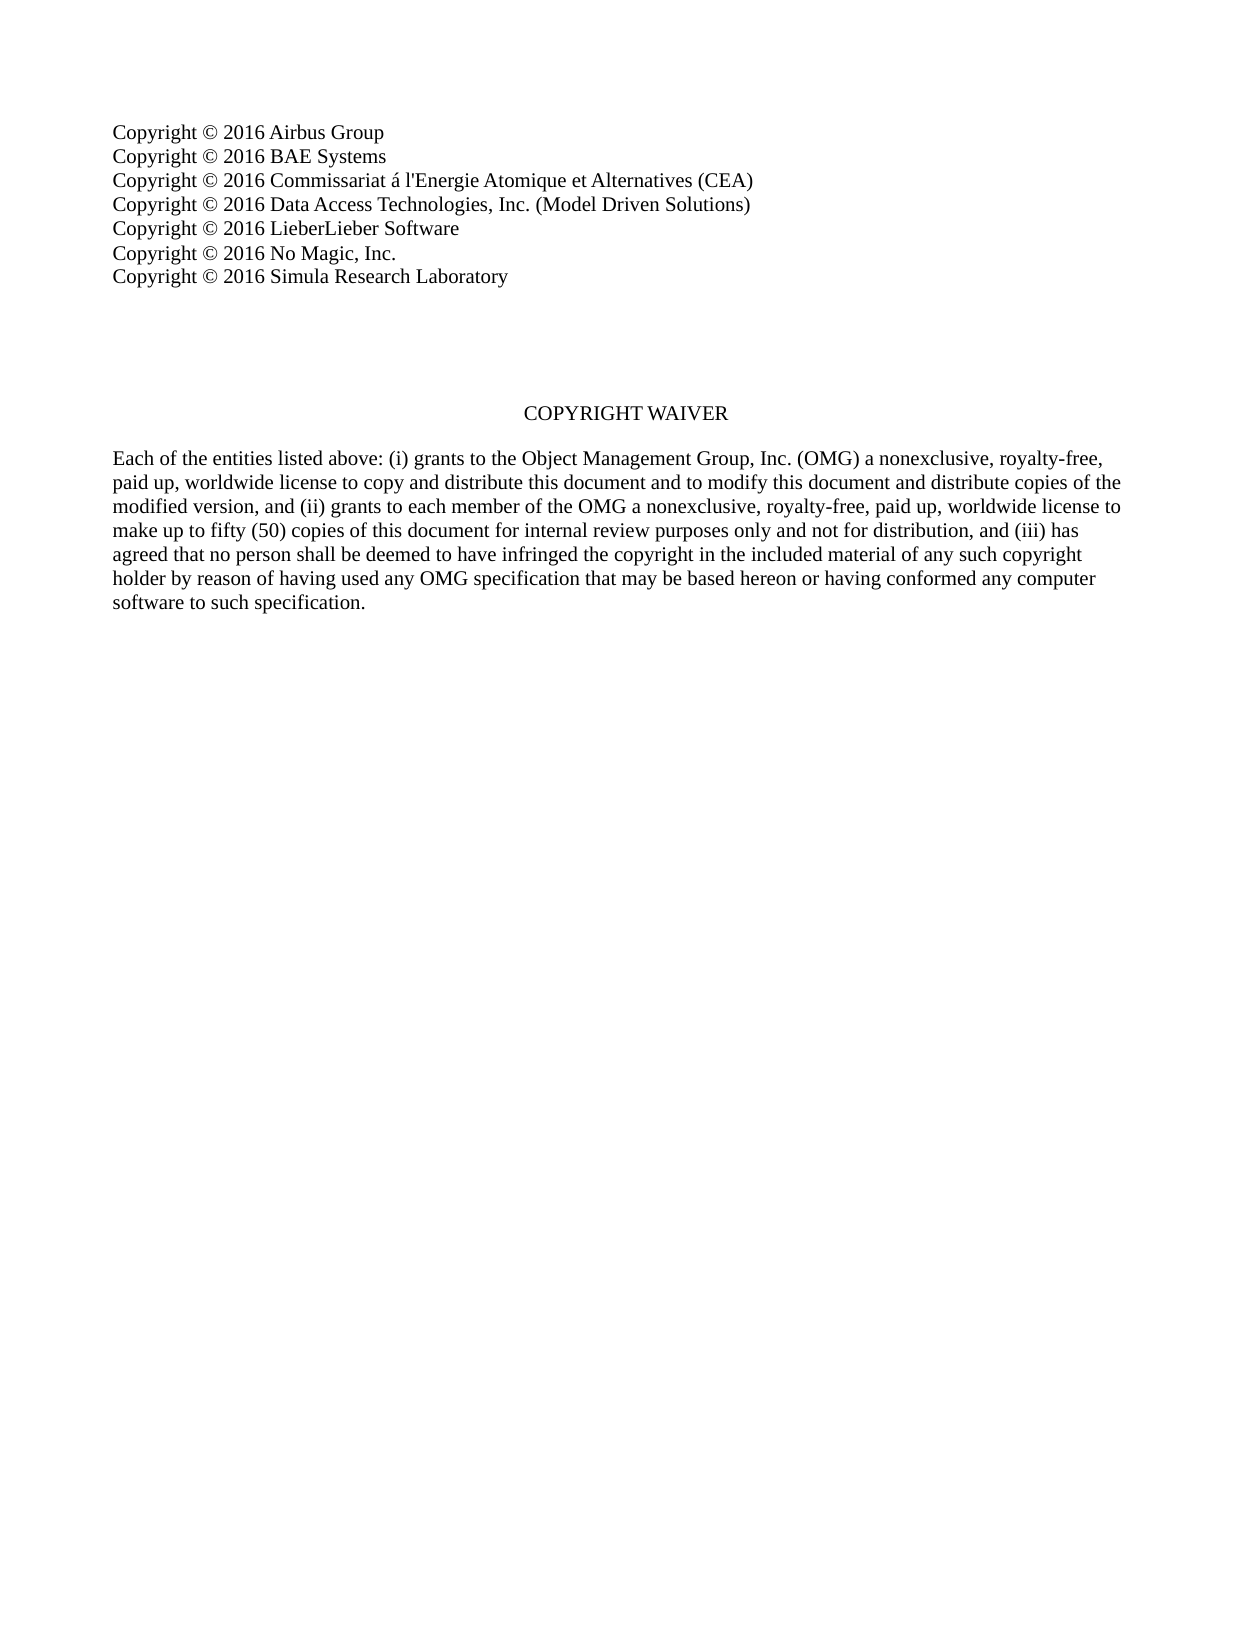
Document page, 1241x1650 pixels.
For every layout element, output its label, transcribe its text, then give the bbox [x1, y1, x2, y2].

text Copyright © 2016 Data Access Technologies, Inc. (Model Driven Solutions) [112, 192, 1125, 216]
text Copyright © 2016 Commissariat á l'Energie Atomique et Alternatives (CEA) [112, 168, 1125, 192]
text Each of the entities listed above: (i) grants to the Object Management Group, Inc. (OMG) a nonexclusive, royalty-free, paid up, worldwide license to copy and distribute this document and to modify this document and distribute copies of the modified version, and (ii) grants to each member of the OMG a nonexclusive, royalty-free, paid up, worldwide license to make up to fifty (50) copies of this document for internal review purposes only and not for distribution, and (iii) has agreed that no person shall be deemed to have infringed the copyright in the included material of any such copyright holder by reason of having used any OMG specification that may be based hereon or having conformed any computer software to such specification. [112, 446, 1125, 614]
text Copyright © 2016 No Magic, Inc. [112, 240, 1125, 264]
text Copyright © 2016 LieberLieber Software [112, 216, 1125, 240]
subtitle COPYRIGHT WAIVER [127, 400, 1125, 425]
text Copyright © 2016 Simula Research Laboratory [112, 264, 1125, 288]
text Copyright © 2016 Airbus Group [112, 120, 1125, 144]
text Copyright © 2016 BAE Systems [112, 144, 1125, 168]
